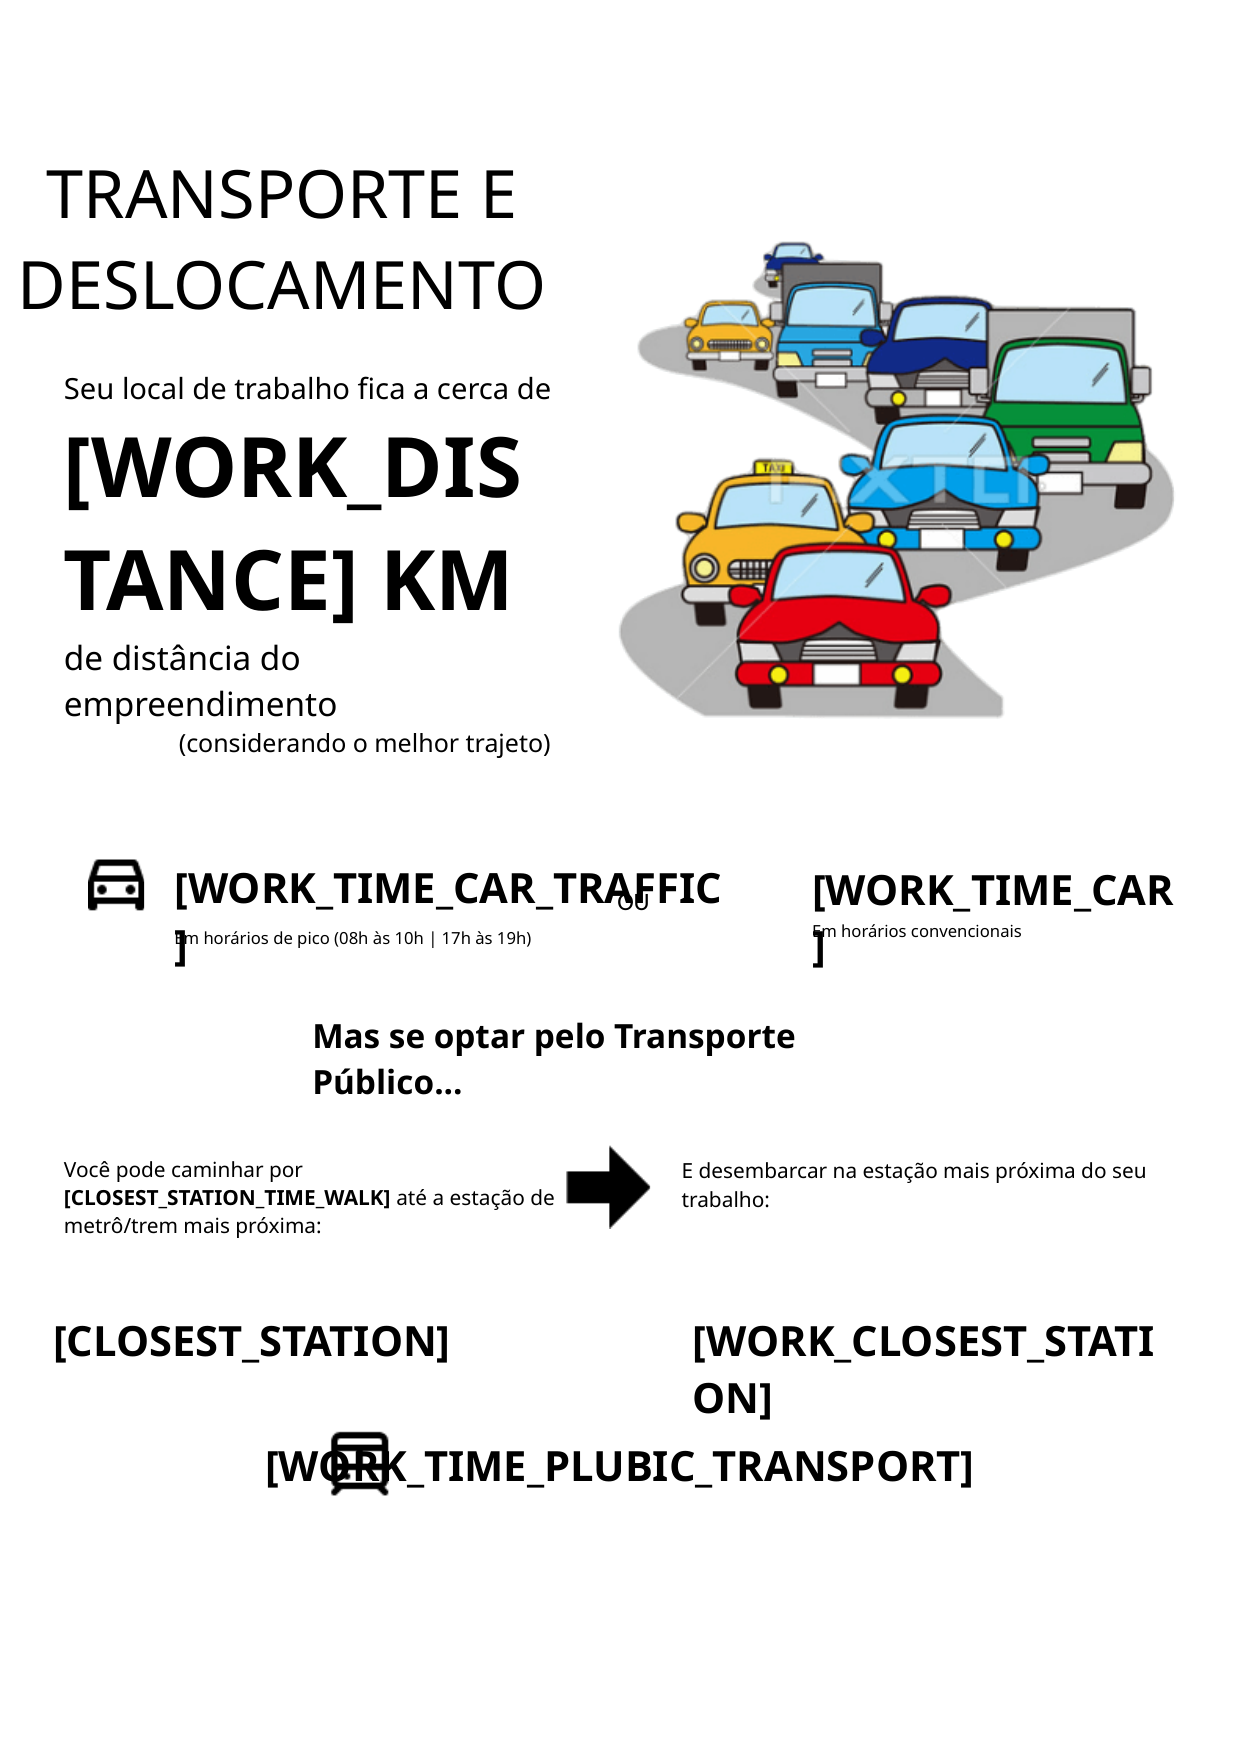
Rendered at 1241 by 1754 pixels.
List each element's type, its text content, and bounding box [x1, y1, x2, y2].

picture [88, 844, 145, 920]
picture [563, 228, 1232, 755]
picture [322, 1426, 398, 1502]
text TRANSPORTE E DESLOCAMENTO [0, 148, 1240, 329]
picture [565, 1144, 651, 1229]
